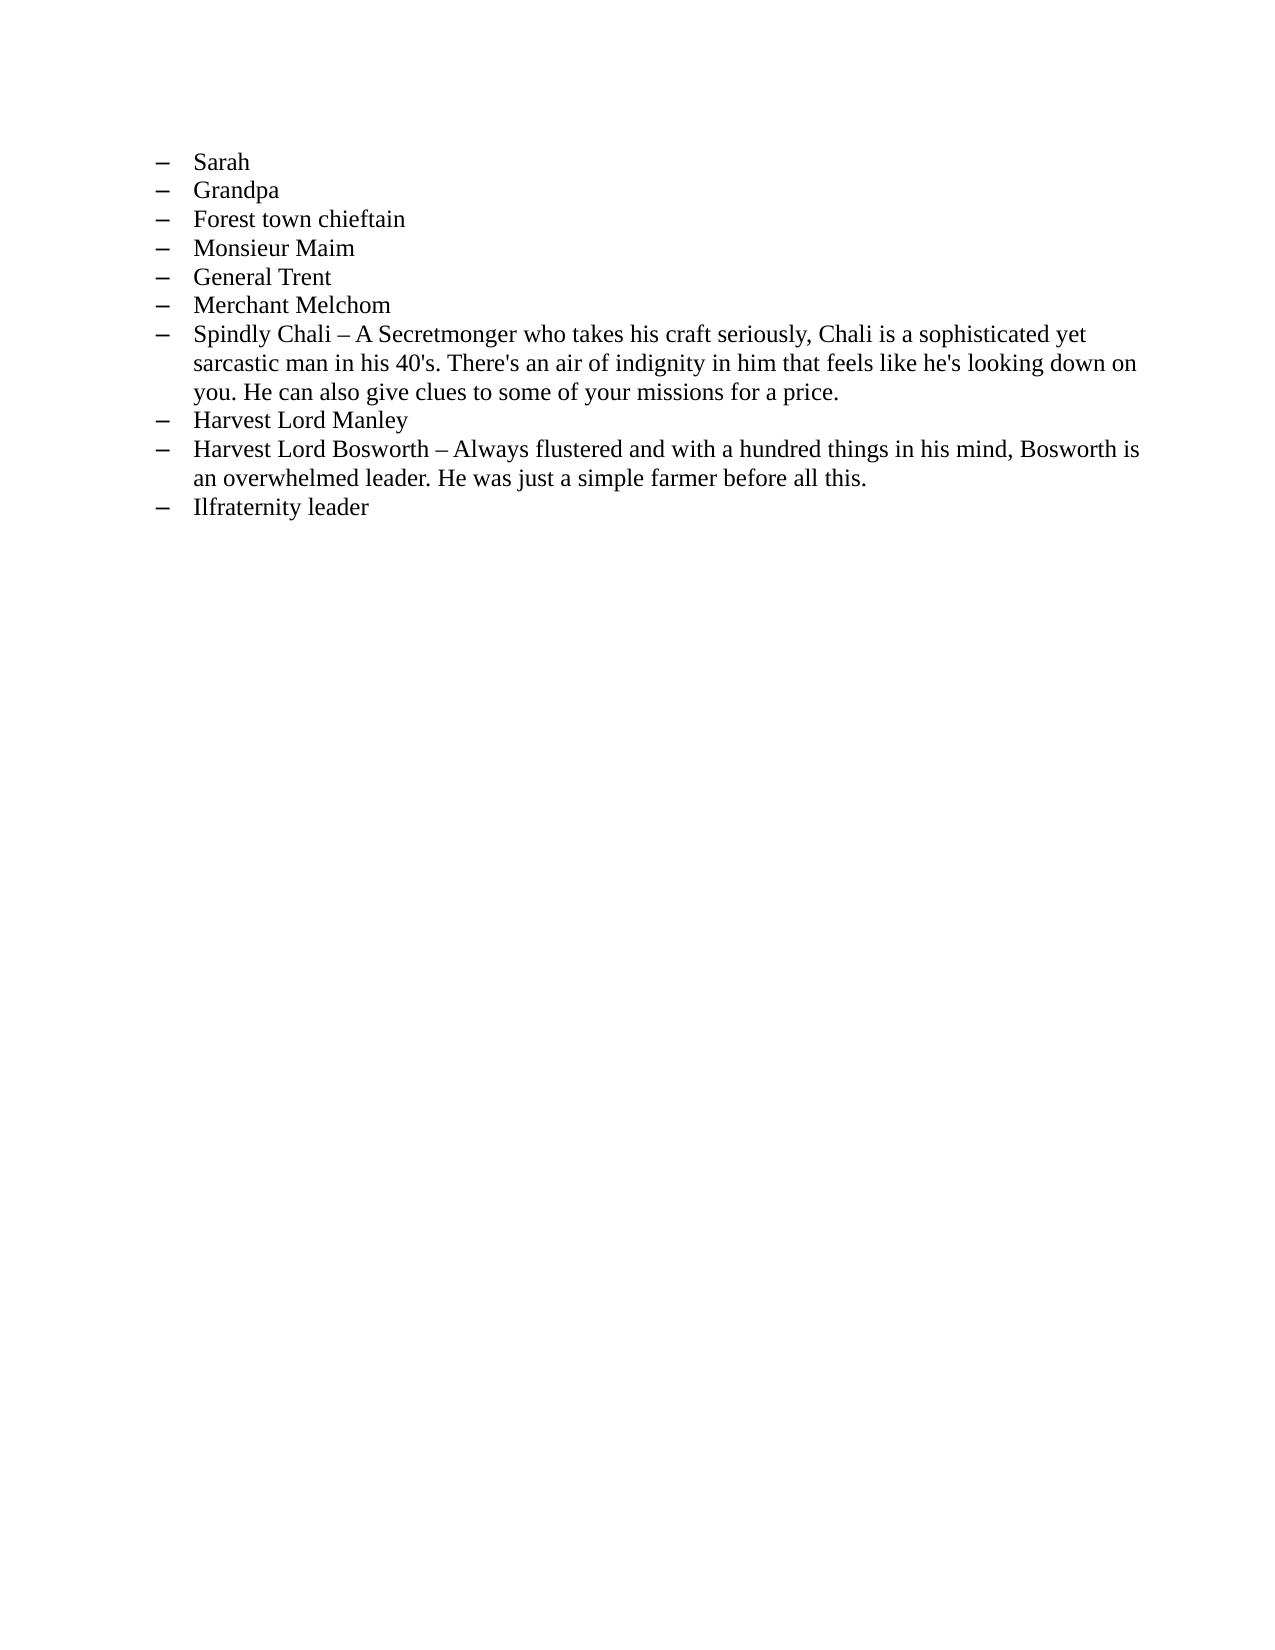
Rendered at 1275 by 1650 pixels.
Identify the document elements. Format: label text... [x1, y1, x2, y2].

list Ilfraternity leader [156, 492, 1157, 521]
list Spindly Chali – A Secretmonger who takes his craft seriously, Chali is a sophisticated yet sarcastic man in his 40's. There's an air of indignity in him that feels like he's looking down on you. He can also give clues to some of your missions for a price. [156, 319, 1157, 406]
list Harvest Lord Bosworth – Always flustered and with a hundred things in his mind, Bosworth is an overwhelmed leader. He was just a simple farmer before all this. [156, 434, 1157, 492]
list Forest town chieftain [156, 204, 1157, 233]
list Monsieur Maim [156, 233, 1157, 262]
list General Trent [156, 262, 1157, 291]
list Grandpa [156, 176, 1157, 204]
list Harvest Lord Manley [156, 406, 1157, 434]
list Sarah [156, 147, 1157, 176]
list Merchant Melchom [156, 291, 1157, 319]
